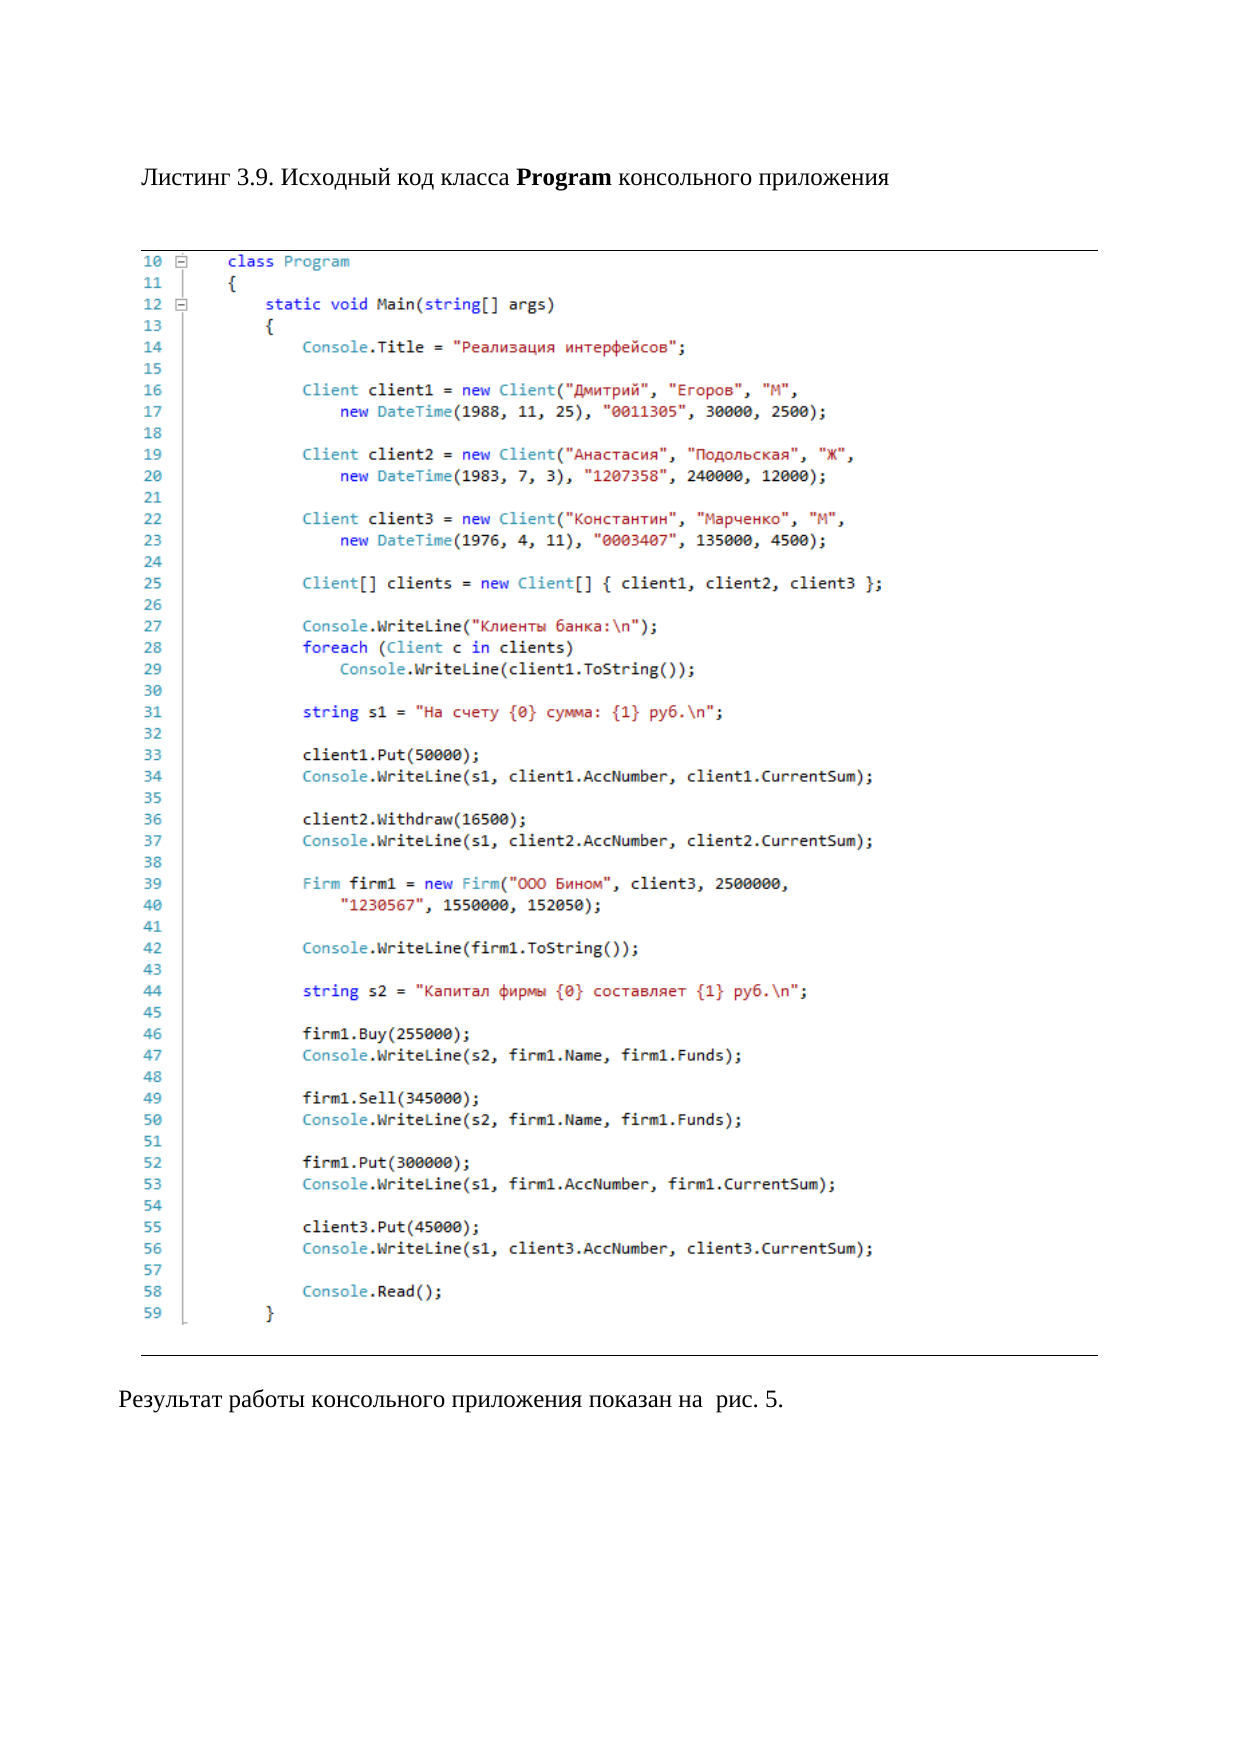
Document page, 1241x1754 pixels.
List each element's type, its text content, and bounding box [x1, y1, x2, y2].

table_cell [141, 251, 1098, 1355]
text Результат работы консольного приложения показан на рис. 5. [118, 1384, 1167, 1413]
table_header Листинг 3.9. Исходный код класса Program консольного приложения [141, 162, 1098, 250]
picture [142, 253, 881, 1325]
